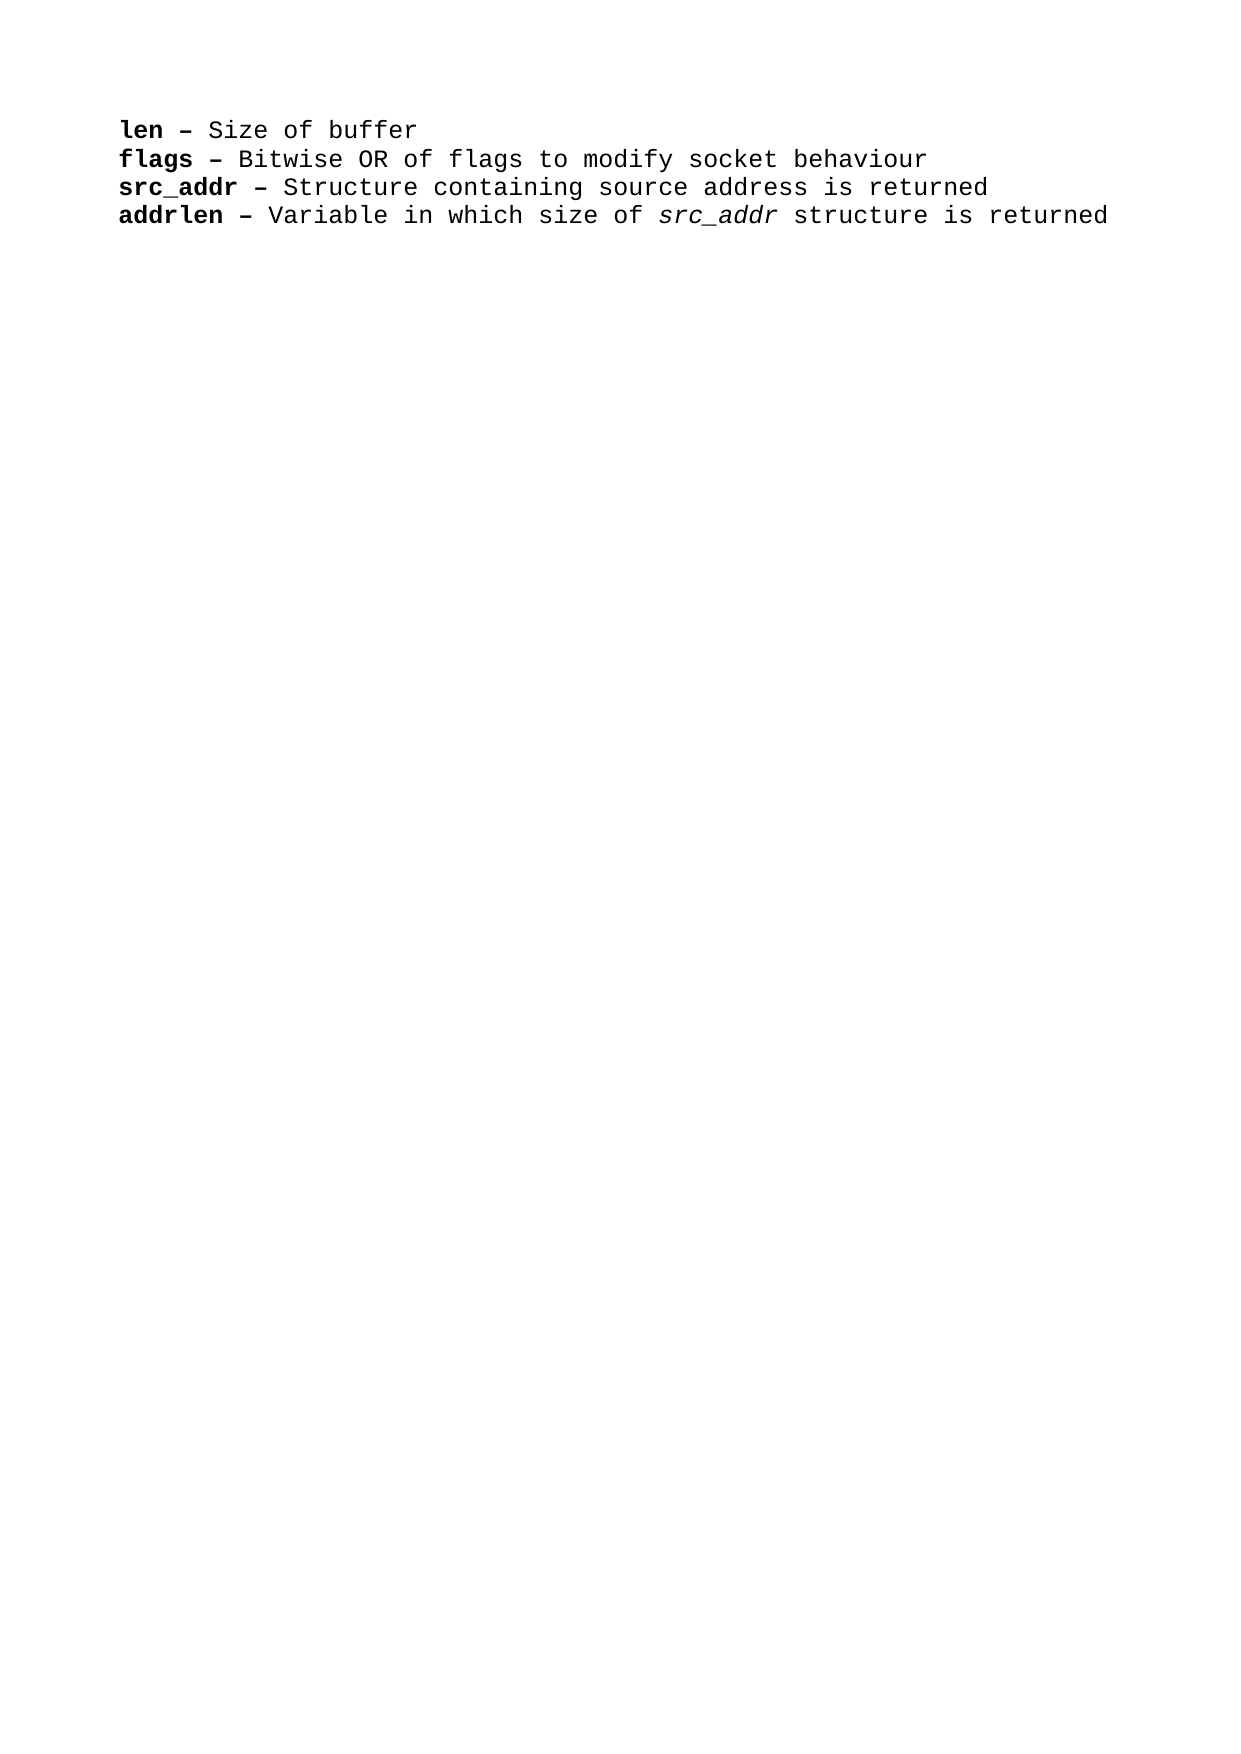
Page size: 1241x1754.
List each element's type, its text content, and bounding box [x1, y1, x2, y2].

text len – Size of buffer flags – Bitwise OR of flags to modify socket behaviour src_addr – Structure containing source address is returned addrlen – Variable in which size of src_addr structure is returned [118, 118, 1122, 231]
